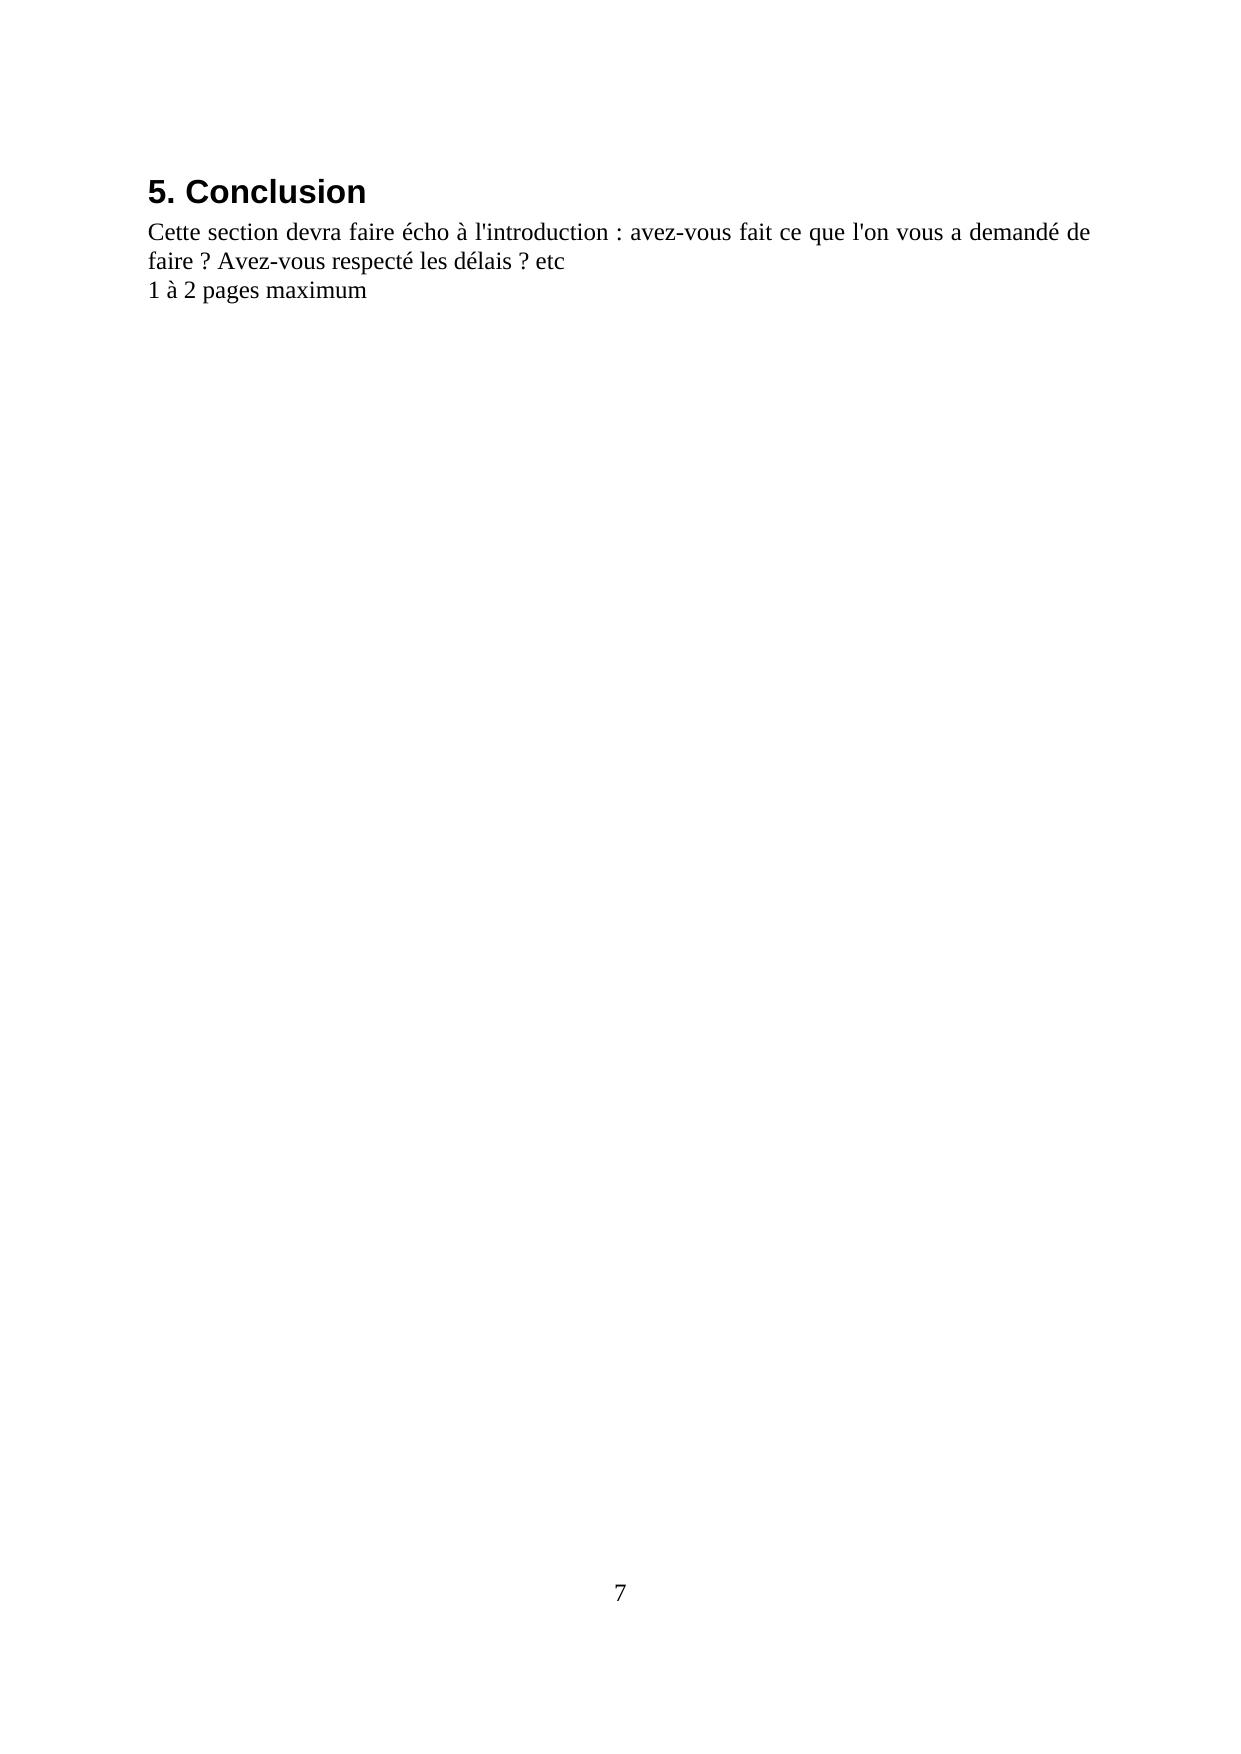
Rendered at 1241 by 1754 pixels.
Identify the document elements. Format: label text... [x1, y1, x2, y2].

text 1 à 2 pages maximum [148, 275, 1093, 303]
subtitle Conclusion [148, 173, 1093, 211]
text Cette section devra faire écho à l'introduction : avez-vous fait ce que l'on vous a demandé de faire ? Avez-vous respecté les délais ? etc [148, 217, 1093, 275]
